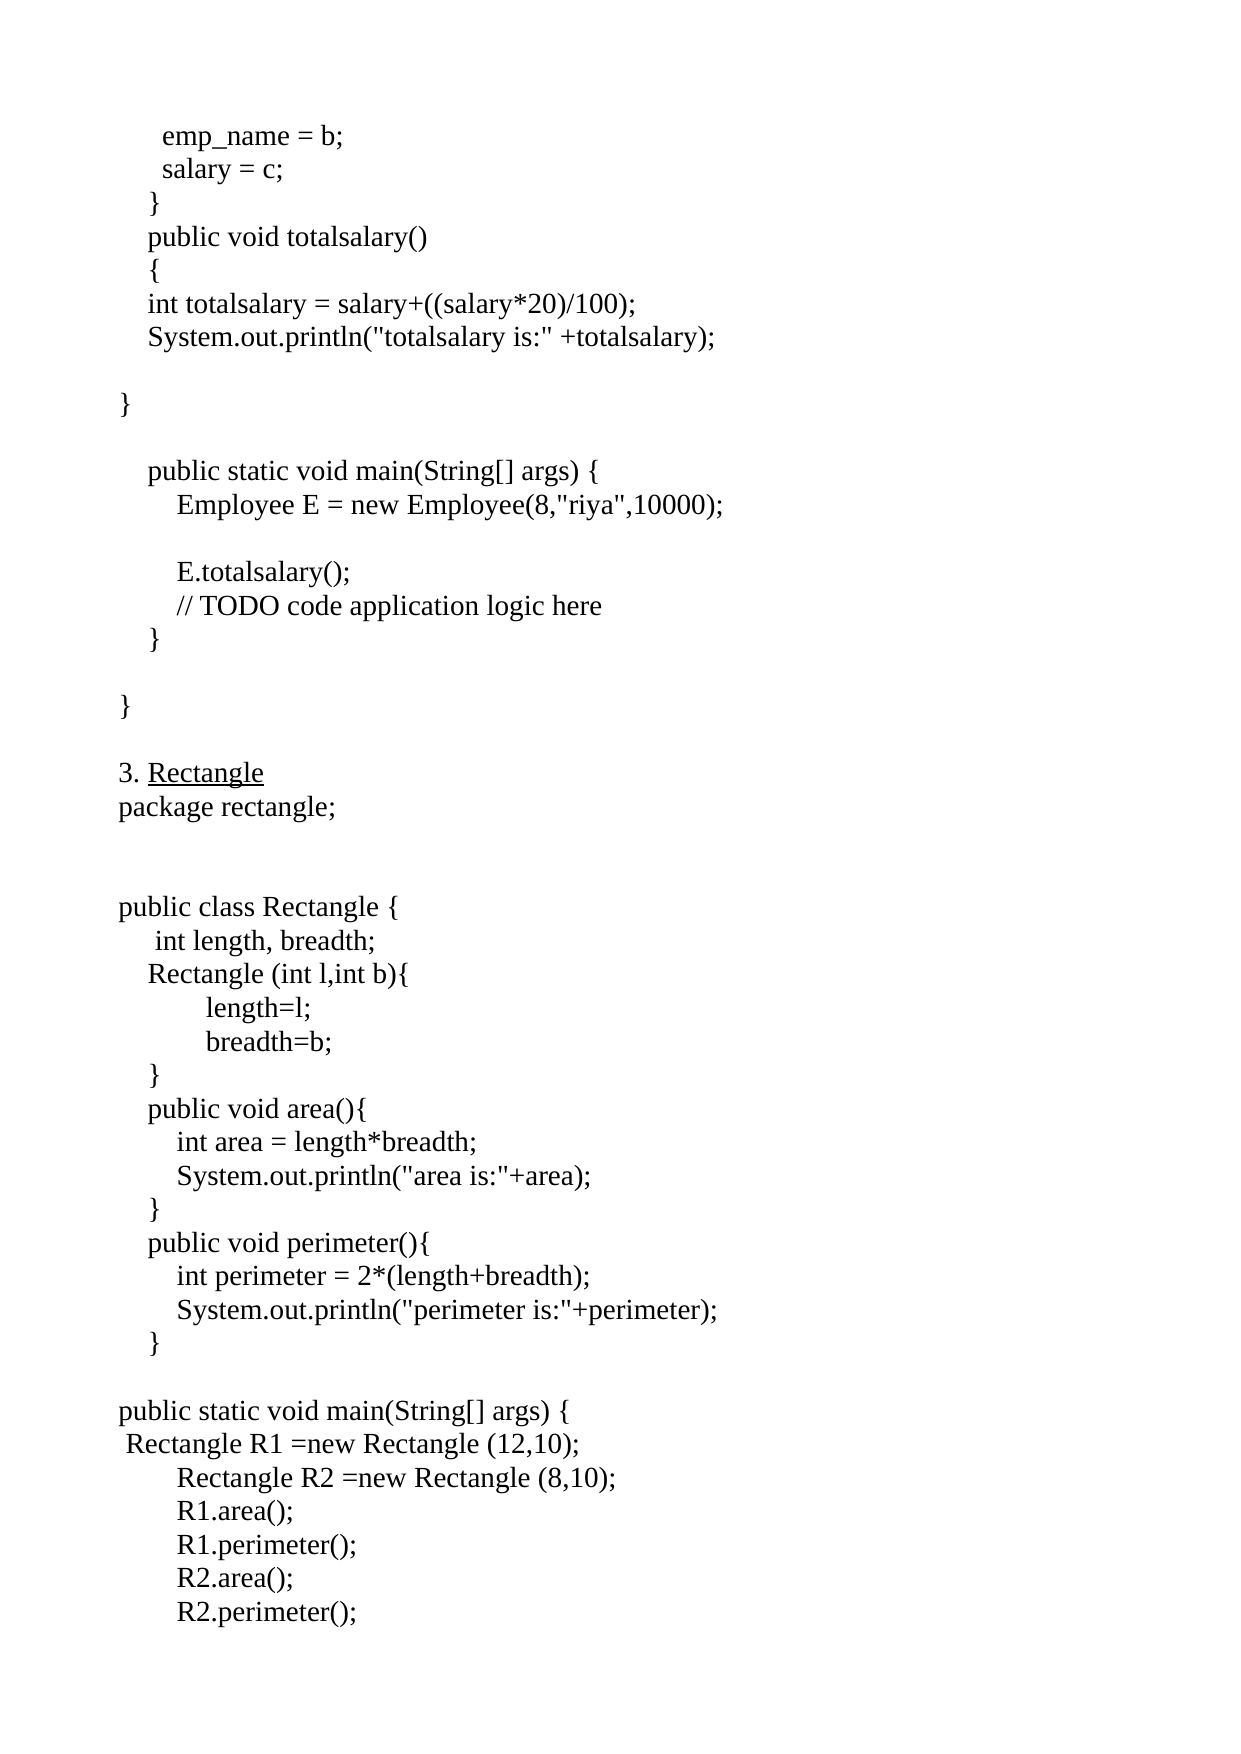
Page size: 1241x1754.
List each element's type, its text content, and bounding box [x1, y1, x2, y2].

text } [118, 386, 1122, 420]
text 3. Rectangle [118, 755, 1122, 789]
text public void area(){ [118, 1091, 1122, 1124]
text } [118, 1326, 1122, 1359]
text int length, breadth; [118, 923, 1122, 957]
text Rectangle (int l,int b){ [118, 957, 1122, 990]
text } [118, 688, 1122, 722]
text E.totalsalary(); [118, 554, 1122, 588]
text } [118, 1191, 1122, 1225]
text public class Rectangle { [118, 889, 1122, 923]
text public static void main(String[] args) { [118, 453, 1122, 487]
text int perimeter = 2*(length+breadth); [118, 1258, 1122, 1292]
text } [118, 1057, 1122, 1091]
text } [118, 185, 1122, 219]
text public void perimeter(){ [118, 1225, 1122, 1258]
text R2.perimeter(); [118, 1594, 1122, 1627]
text length=l; [118, 990, 1122, 1024]
text public static void main(String[] args) { [118, 1393, 1122, 1426]
text breadth=b; [118, 1024, 1122, 1057]
text // TODO code application logic here [118, 588, 1122, 621]
text R1.perimeter(); [118, 1527, 1122, 1560]
text Rectangle R2 =new Rectangle (8,10); [118, 1460, 1122, 1493]
text Rectangle R1 =new Rectangle (12,10); [118, 1426, 1122, 1460]
text public void totalsalary() [118, 219, 1122, 252]
text R1.area(); [118, 1493, 1122, 1527]
text System.out.println("perimeter is:"+perimeter); [118, 1292, 1122, 1326]
text System.out.println("area is:"+area); [118, 1158, 1122, 1191]
text Employee E = new Employee(8,"riya",10000); [118, 487, 1122, 521]
text int totalsalary = salary+((salary*20)/100); [118, 286, 1122, 319]
text salary = c; [118, 152, 1122, 185]
text R2.area(); [118, 1560, 1122, 1594]
text System.out.println("totalsalary is:" +totalsalary); [118, 319, 1122, 353]
text } [118, 621, 1122, 655]
text { [118, 252, 1122, 286]
text package rectangle; [118, 789, 1122, 822]
text emp_name = b; [118, 118, 1122, 152]
text int area = length*breadth; [118, 1124, 1122, 1158]
